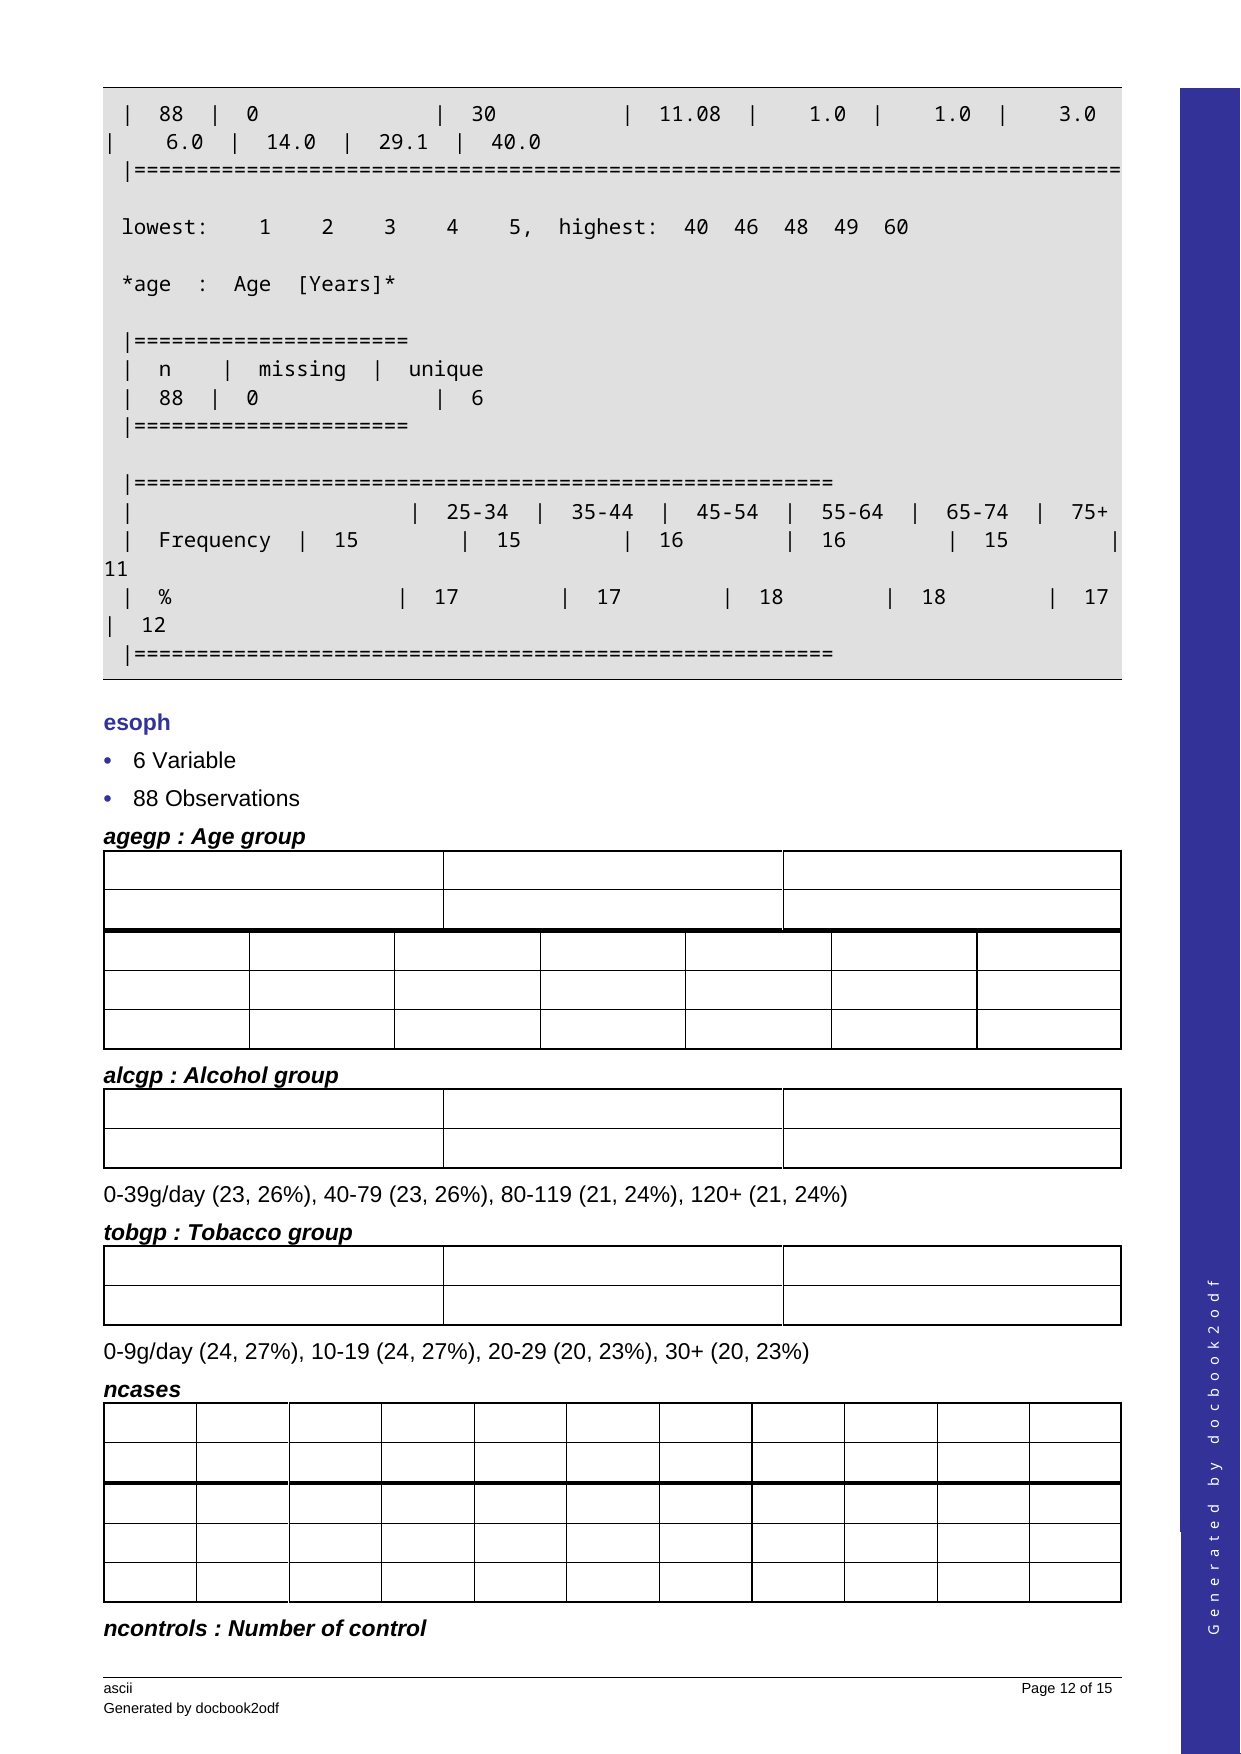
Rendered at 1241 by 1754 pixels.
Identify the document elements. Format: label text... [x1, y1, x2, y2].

table_cell 6 [784, 890, 1120, 928]
table_header unique [784, 1090, 1120, 1128]
table_cell 0 [197, 1443, 288, 1481]
text alcgp : Alcohol group [103, 1062, 1122, 1088]
subtitle esoph [103, 709, 1122, 735]
table_cell 29 [197, 1524, 288, 1562]
table_header 17 [1030, 1485, 1120, 1523]
text *age : Age [Years]* [103, 269, 1122, 298]
table_header 55-64 [686, 933, 831, 970]
table_header n [105, 1404, 196, 1442]
table_header 1 [290, 1485, 381, 1523]
table_header missing [197, 1404, 288, 1442]
list 88 Observations [103, 785, 1122, 811]
text |======================================================== [103, 468, 1122, 497]
text |=============================================================================== [103, 156, 1122, 184]
table_header 75+ [978, 933, 1120, 970]
table_header 2 [382, 1485, 474, 1523]
table_header 9 [938, 1485, 1029, 1523]
table_cell 12 [382, 1563, 474, 1601]
table_cell 4 [784, 1129, 1120, 1167]
table_header 35-44 [395, 933, 540, 970]
table_cell Frequency [105, 971, 249, 1009]
table_cell 0.0 [660, 1443, 751, 1481]
table_cell 2 [938, 1524, 1029, 1562]
table_header .25 [660, 1404, 751, 1442]
table_cell 11 [382, 1524, 474, 1562]
table_cell 4 [784, 1286, 1120, 1324]
table_header .10 [567, 1404, 659, 1442]
table_header [105, 1485, 196, 1523]
table_header n [105, 1247, 443, 1285]
table_cell 1 [845, 1563, 937, 1601]
table_cell 6.0 [1030, 1443, 1120, 1481]
text | 88 | 0 | 30 | 11.08 | 1.0 | 1.0 | 3.0 | 6.0 | 14.0 | 29.1 | 40.0 [103, 88, 1122, 156]
text agegp : Age group [103, 823, 1122, 849]
text ncases [103, 1376, 1122, 1402]
table_header n [105, 852, 443, 889]
text | % | 17 | 17 | 18 | 18 | 17 | 12 [103, 582, 1122, 627]
text |======================================================== [103, 627, 1122, 679]
table_header .75 [845, 1404, 937, 1442]
text ncontrols : Number of control [103, 1614, 1122, 1641]
table_cell 0 [444, 1129, 782, 1167]
table_header 25-34 [250, 933, 394, 970]
table_header .95 [1030, 1404, 1120, 1442]
table_cell 1 [1030, 1563, 1120, 1601]
text | Frequency | 15 | 15 | 16 | 16 | 15 | 11 [103, 525, 1122, 582]
table_cell 0 [444, 1286, 782, 1324]
table_cell 9 [475, 1524, 566, 1562]
table_header 4 [567, 1485, 659, 1523]
table_header missing [444, 1090, 782, 1128]
text | | 25-34 | 35-44 | 45-54 | 55-64 | 65-74 | 75+ [103, 497, 1122, 525]
text |====================== [103, 411, 1122, 440]
table_cell 7 [660, 1563, 751, 1601]
table_cell 17 [832, 1010, 976, 1048]
table_cell 10 [290, 1443, 381, 1481]
text | 88 | 0 | 6 [103, 383, 1122, 411]
table_cell 0.0 [475, 1443, 566, 1481]
table_cell 0.0 [567, 1443, 659, 1481]
table_cell 10 [475, 1563, 566, 1601]
table_cell 15 [250, 971, 394, 1009]
table_header unique [784, 1247, 1120, 1285]
text |====================== [103, 326, 1122, 354]
table_cell % [105, 1563, 196, 1601]
table_cell 6 [660, 1524, 751, 1562]
table_header [105, 933, 249, 970]
text 0-9g/day (24, 27%), 10-19 (24, 27%), 20-29 (20, 23%), 30+ (20, 23%) [103, 1338, 1122, 1364]
list 6 Variable [103, 747, 1122, 773]
table_header missing [444, 1247, 782, 1285]
table_header n [105, 1090, 443, 1128]
table_header 65-74 [832, 933, 976, 970]
table_cell 15 [832, 971, 976, 1009]
table_cell 17 [395, 1010, 540, 1048]
text 0-39g/day (23, 26%), 40-79 (23, 26%), 80-119 (21, 24%), 120+ (21, 24%) [103, 1181, 1122, 1207]
table_header .90 [938, 1404, 1029, 1442]
text | n | missing | unique [103, 354, 1122, 383]
table_cell 1 [845, 1524, 937, 1562]
table_header .05 [475, 1404, 566, 1442]
table_cell 11 [978, 971, 1120, 1009]
table_cell 9 [567, 1563, 659, 1601]
table_cell 88 [105, 1129, 443, 1167]
table_cell 18 [686, 1010, 831, 1048]
table_header Mean [382, 1404, 474, 1442]
table_header 5 [660, 1485, 751, 1523]
table_cell 5 [753, 1524, 844, 1562]
table_cell 2.273 [382, 1443, 474, 1481]
table_cell 88 [105, 1286, 443, 1324]
table_header 0 [197, 1485, 288, 1523]
table_cell 16 [686, 971, 831, 1009]
table_cell 16 [290, 1524, 381, 1562]
table_cell 0 [444, 890, 782, 928]
table_cell 4.0 [845, 1443, 937, 1481]
table_cell 33 [197, 1563, 288, 1601]
text tobgp : Tobacco group [103, 1219, 1122, 1245]
table_header 3 [475, 1485, 566, 1523]
table_cell 5.3 [938, 1443, 1029, 1481]
table_cell 15 [395, 971, 540, 1009]
table_cell 1.0 [753, 1443, 844, 1481]
table_cell % [105, 1010, 249, 1048]
table_cell 88 [105, 1443, 196, 1481]
table_header 45-54 [541, 933, 685, 970]
table_header unique [784, 852, 1120, 889]
table_cell Frequency [105, 1524, 196, 1562]
table_cell 17 [250, 1010, 394, 1048]
table_cell 16 [541, 971, 685, 1009]
text lowest: 1 2 3 4 5, highest: 40 46 48 49 60 [103, 212, 1122, 241]
table_header 8 [845, 1485, 937, 1523]
table_cell 6 [753, 1563, 844, 1601]
table_cell 88 [105, 890, 443, 928]
table_cell 2 [938, 1563, 1029, 1601]
table_cell 12 [978, 1010, 1120, 1048]
table_cell 18 [290, 1563, 381, 1601]
table_cell 18 [541, 1010, 685, 1048]
table_header unique [290, 1404, 381, 1442]
table_cell 8 [567, 1524, 659, 1562]
table_header 6 [753, 1485, 844, 1523]
table_header .50 [753, 1404, 844, 1442]
table_header missing [444, 852, 782, 889]
table_cell 1 [1030, 1524, 1120, 1562]
